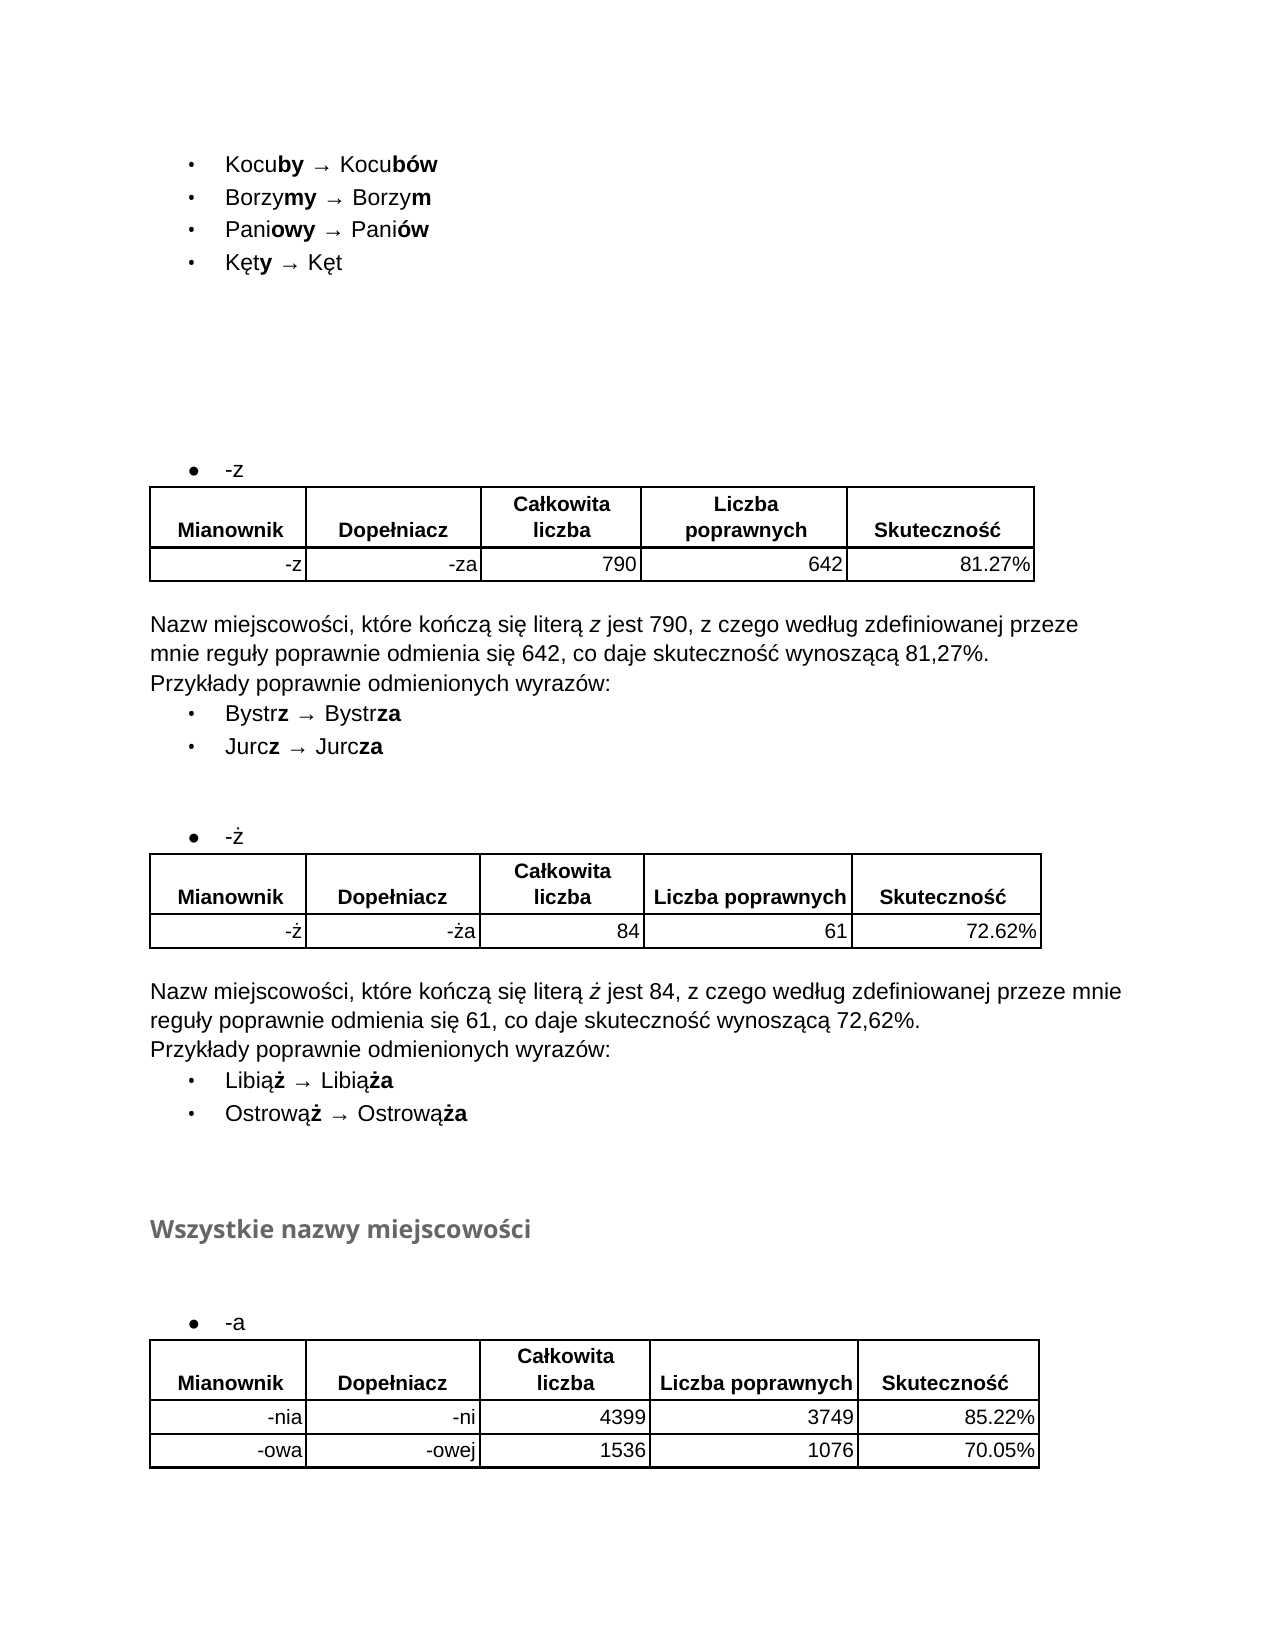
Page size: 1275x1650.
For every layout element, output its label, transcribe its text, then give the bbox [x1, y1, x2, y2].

table_cell 642 [642, 549, 846, 580]
table_header Liczba poprawnych [642, 488, 846, 546]
table_header Skuteczność [848, 488, 1033, 546]
table_header Mianownik [151, 855, 305, 913]
list Paniowy → Paniów [187, 215, 1125, 244]
table_cell 1536 [481, 1435, 649, 1466]
list Bystrz → Bystrza [187, 699, 1125, 728]
table_cell -ż [151, 915, 305, 947]
table_cell -owa [151, 1435, 305, 1466]
list -a [187, 1309, 1125, 1335]
table_header Liczba poprawnych [645, 855, 851, 913]
table_cell -owej [307, 1435, 479, 1466]
table_cell -nia [151, 1401, 305, 1433]
table_cell 4399 [481, 1401, 649, 1433]
list -z [187, 457, 1125, 482]
table_header Całkowita liczba [481, 1341, 649, 1399]
table_cell 3749 [651, 1401, 857, 1433]
list Jurcz → Jurcza [187, 732, 1125, 761]
table_header Skuteczność [859, 1341, 1038, 1399]
text Nazw miejscowości, które kończą się literą ż jest 84, z czego według zdefiniowanej przeze mnie reguły poprawnie odmienia się 61, co daje skuteczność wynoszącą 72,62%. [150, 978, 1125, 1033]
table_cell 790 [482, 549, 640, 580]
table_cell -ża [307, 915, 479, 947]
table_header Dopełniacz [307, 1341, 479, 1399]
table_header Dopełniacz [307, 488, 480, 546]
text Przykłady poprawnie odmienionych wyrazów: [150, 670, 1125, 696]
list Ostrowąż → Ostrowąża [187, 1099, 1125, 1127]
table_cell 72.62% [853, 915, 1040, 947]
table_cell -ni [307, 1401, 479, 1433]
list Kęty → Kęt [187, 248, 1125, 276]
list Borzymy → Borzym [187, 183, 1125, 211]
list -ż [187, 823, 1125, 849]
table_cell 70.05% [859, 1435, 1038, 1466]
table_header Skuteczność [853, 855, 1040, 913]
table_cell 84 [481, 915, 643, 947]
table_cell 61 [645, 915, 851, 947]
table_cell 81.27% [848, 549, 1033, 580]
table_header Mianownik [151, 488, 305, 546]
table_cell 85.22% [859, 1401, 1038, 1433]
table_header Mianownik [151, 1341, 305, 1399]
table_header Liczba poprawnych [651, 1341, 857, 1399]
list Libiąż → Libiąża [187, 1066, 1125, 1095]
subtitle Wszystkie nazwy miejscowości [150, 1212, 1125, 1246]
table_header Całkowita liczba [482, 488, 640, 546]
list Kocuby → Kocubów [187, 150, 1125, 178]
table_header Całkowita liczba [481, 855, 643, 913]
table_cell -z [151, 549, 305, 580]
text Przykłady poprawnie odmienionych wyrazów: [150, 1037, 1125, 1063]
table_cell -za [307, 549, 480, 580]
table_header Dopełniacz [307, 855, 479, 913]
table_cell 1076 [651, 1435, 857, 1466]
text Nazw miejscowości, które kończą się literą z jest 790, z czego według zdefiniowanej przeze mnie reguły poprawnie odmienia się 642, co daje skuteczność wynoszącą 81,27%. [150, 611, 1125, 666]
